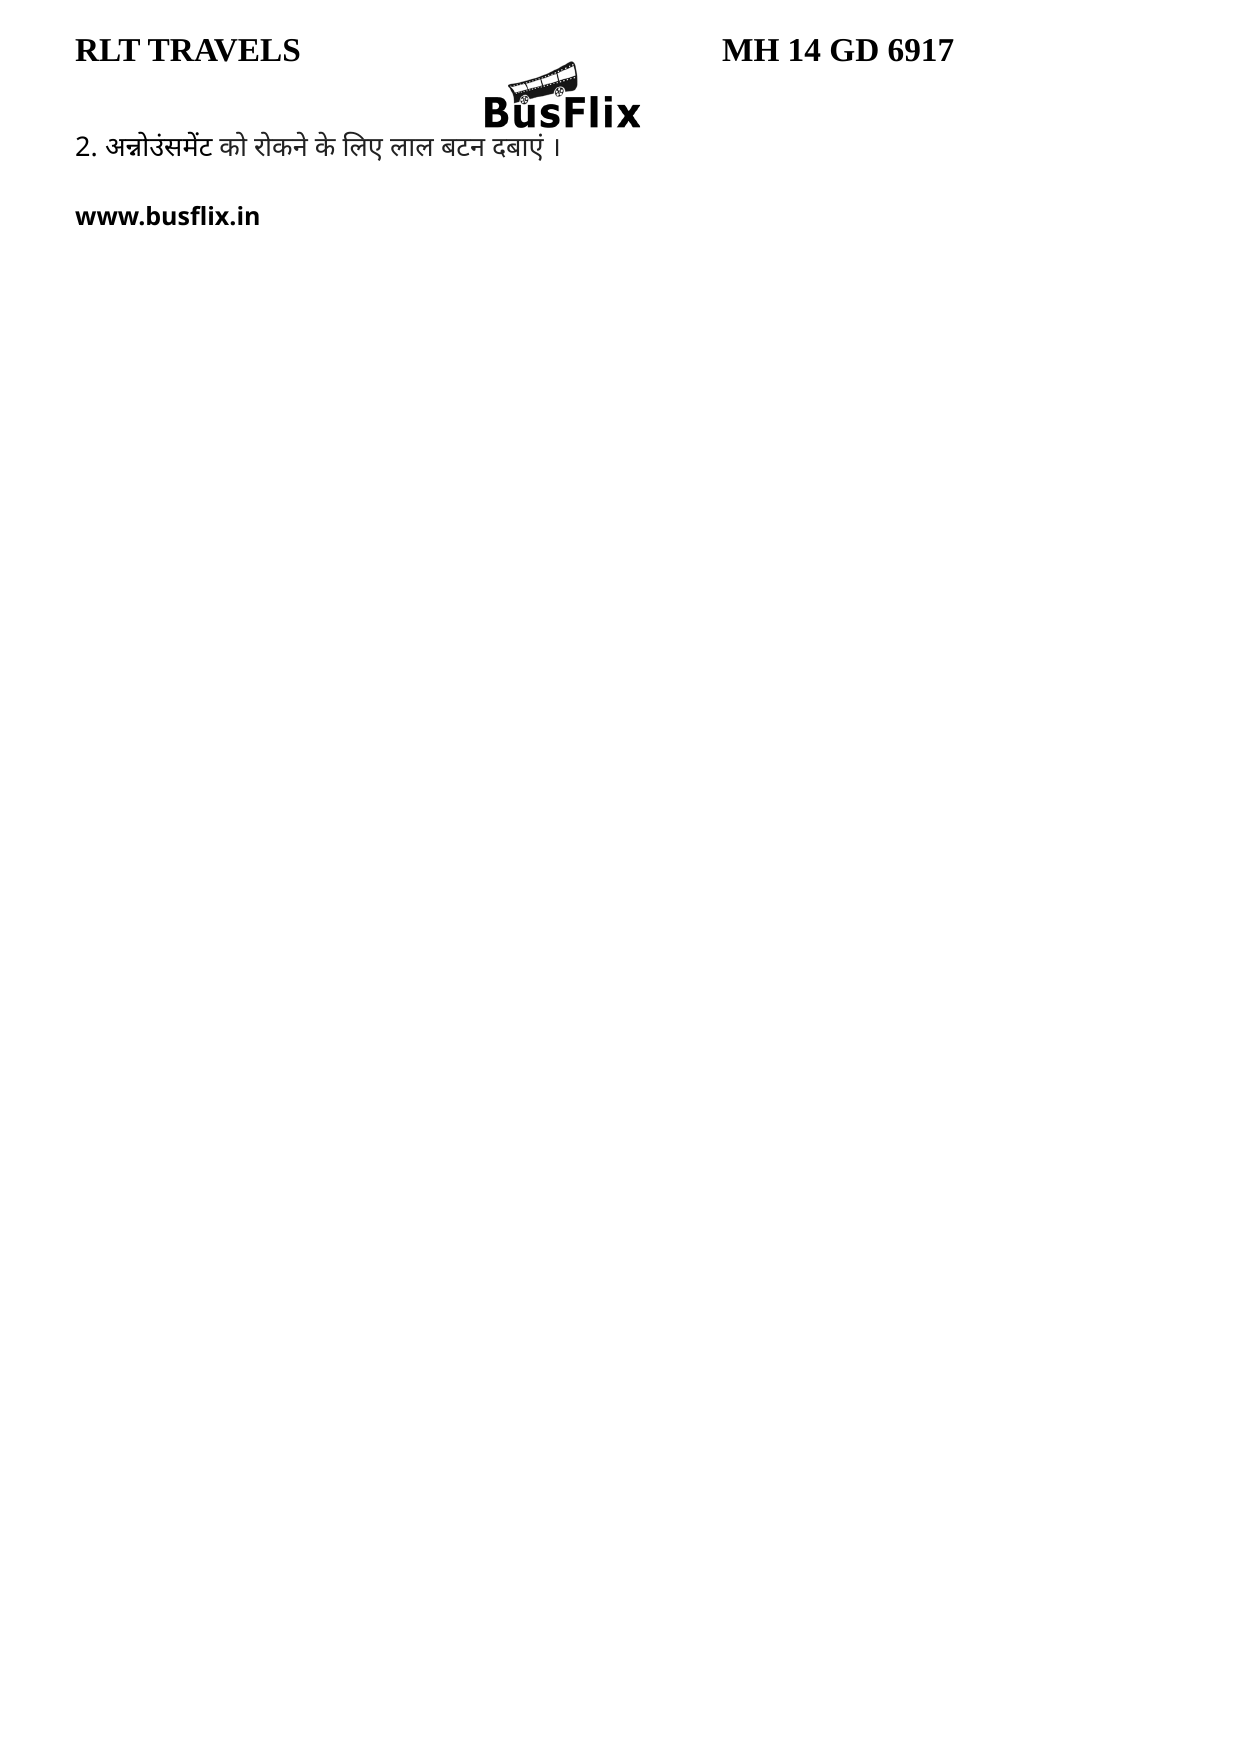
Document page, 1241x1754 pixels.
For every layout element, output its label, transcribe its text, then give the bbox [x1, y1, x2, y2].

text 2. अन्नोउंसमेंट को रोकने के लिए लाल बटन दबाएं । [75, 127, 1165, 167]
text www.busflix.in [75, 199, 1165, 233]
